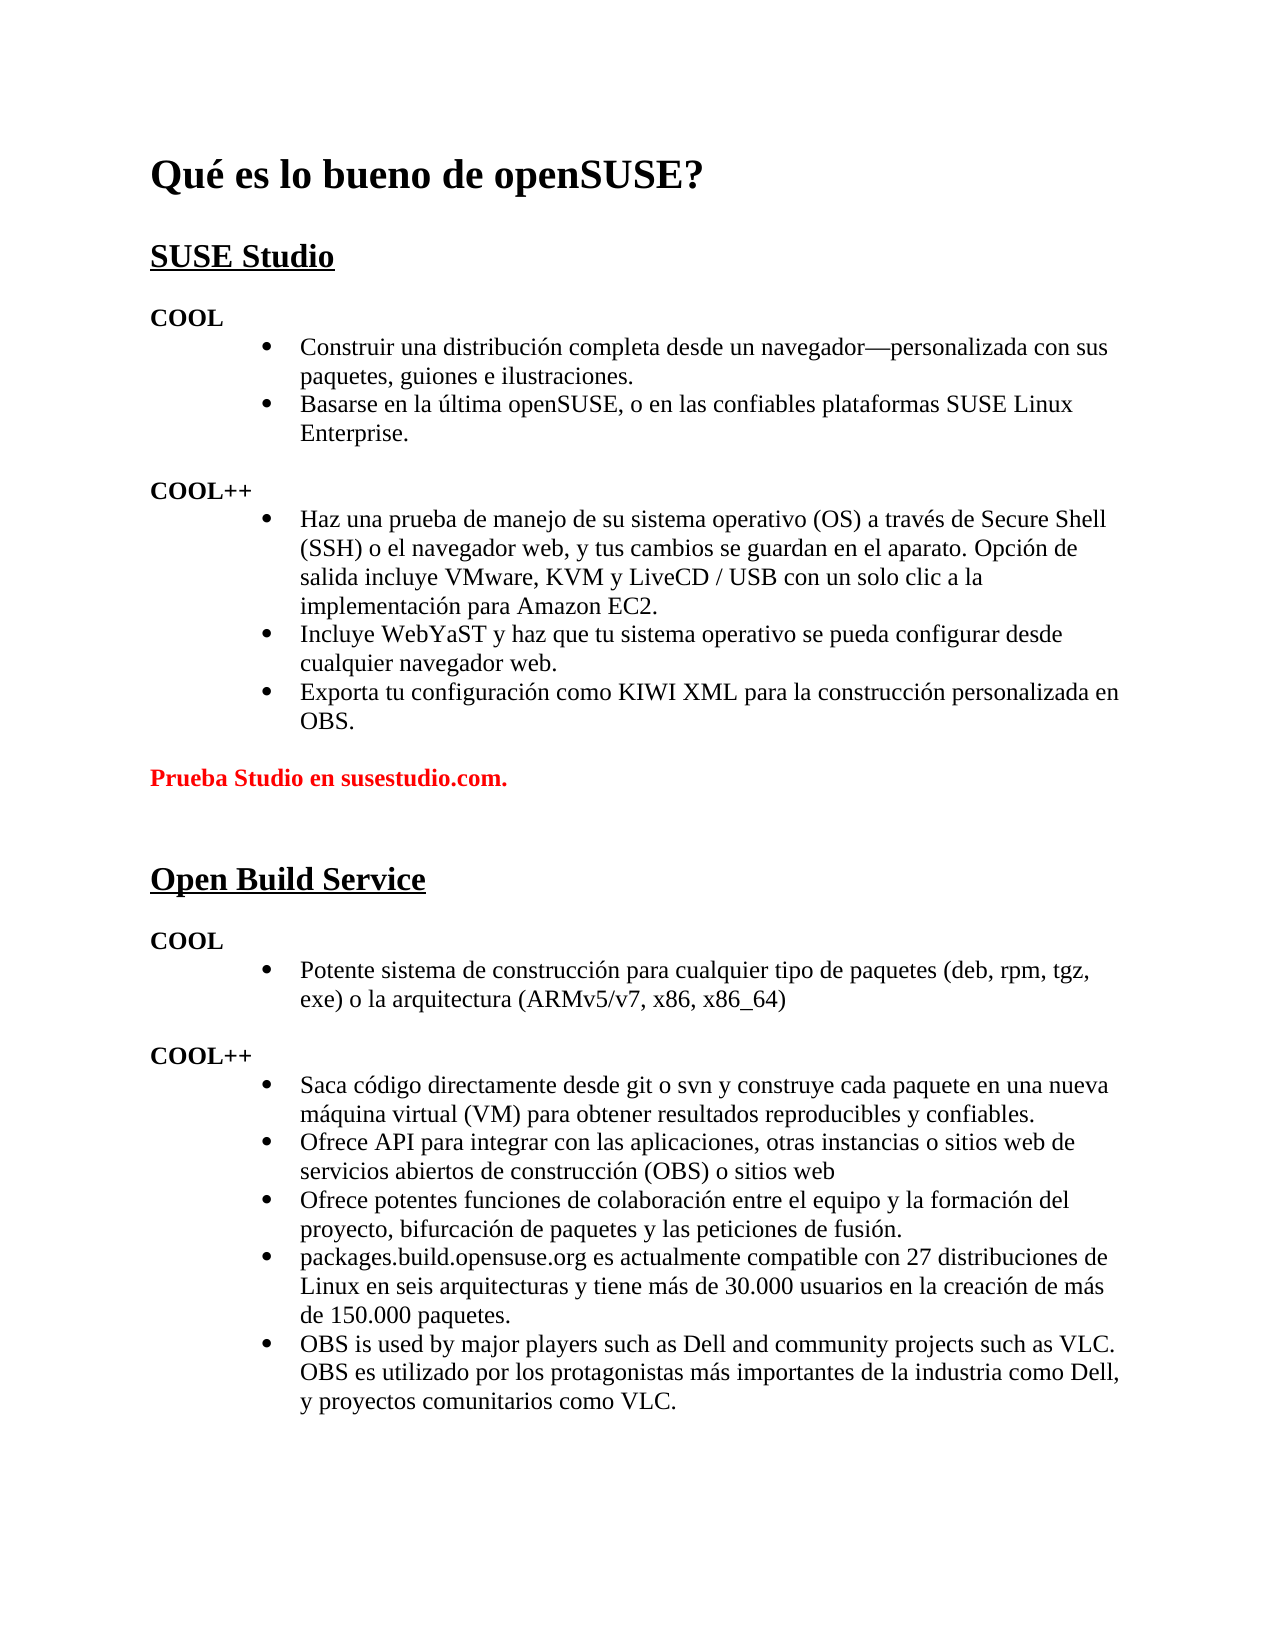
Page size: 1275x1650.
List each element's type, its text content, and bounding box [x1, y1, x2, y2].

list Exporta tu configuración como KIWI XML para la construcción personalizada en OBS. [262, 677, 1125, 734]
list Ofrece potentes funciones de colaboración entre el equipo y la formación del proyecto, bifurcación de paquetes y las peticiones de fusión. [262, 1185, 1125, 1242]
text COOL++ [150, 476, 1125, 504]
text COOL++ [150, 1041, 1125, 1070]
list Haz una prueba de manejo de su sistema operativo (OS) a través de Secure Shell (SSH) o el navegador web, y tus cambios se guardan en el aparato. Opción de salida incluye VMware, KVM y LiveCD / USB con un solo clic a la implementación para Amazon EC2. [262, 504, 1125, 619]
list Construir una distribución completa desde un navegador—personalizada con sus paquetes, guiones e ilustraciones. [262, 332, 1125, 389]
text COOL [150, 303, 1125, 332]
list OBS is used by major players such as Dell and community projects such as VLC. OBS es utilizado por los protagonistas más importantes de la industria como Dell, y proyectos comunitarios como VLC. [262, 1329, 1125, 1415]
text Qué es lo bueno de openSUSE? [150, 150, 1125, 198]
list Incluye WebYaST y haz que tu sistema operativo se pueda configurar desde cualquier navegador web. [262, 619, 1125, 677]
list packages.build.opensuse.org es actualmente compatible con 27 distribuciones de Linux en seis arquitecturas y tiene más de 30.000 usuarios en la creación de más de 150.000 paquetes. [262, 1242, 1125, 1329]
list Saca código directamente desde git o svn y construye cada paquete en una nueva máquina virtual (VM) para obtener resultados reproducibles y confiables. [262, 1070, 1125, 1127]
text Open Build Service [150, 859, 1125, 897]
text COOL [150, 926, 1125, 955]
list Ofrece API para integrar con las aplicaciones, otras instancias o sitios web de servicios abiertos de construcción (OBS) o sitios web [262, 1127, 1125, 1185]
text Prueba Studio en susestudio.com. [150, 763, 1125, 792]
list Basarse en la última openSUSE, o en las confiables plataformas SUSE Linux Enterprise. [262, 389, 1125, 447]
list Potente sistema de construcción para cualquier tipo de paquetes (deb, rpm, tgz, exe) o la arquitectura (ARMv5/v7, x86, x86_64) [262, 955, 1125, 1012]
text SUSE Studio [150, 236, 1125, 274]
